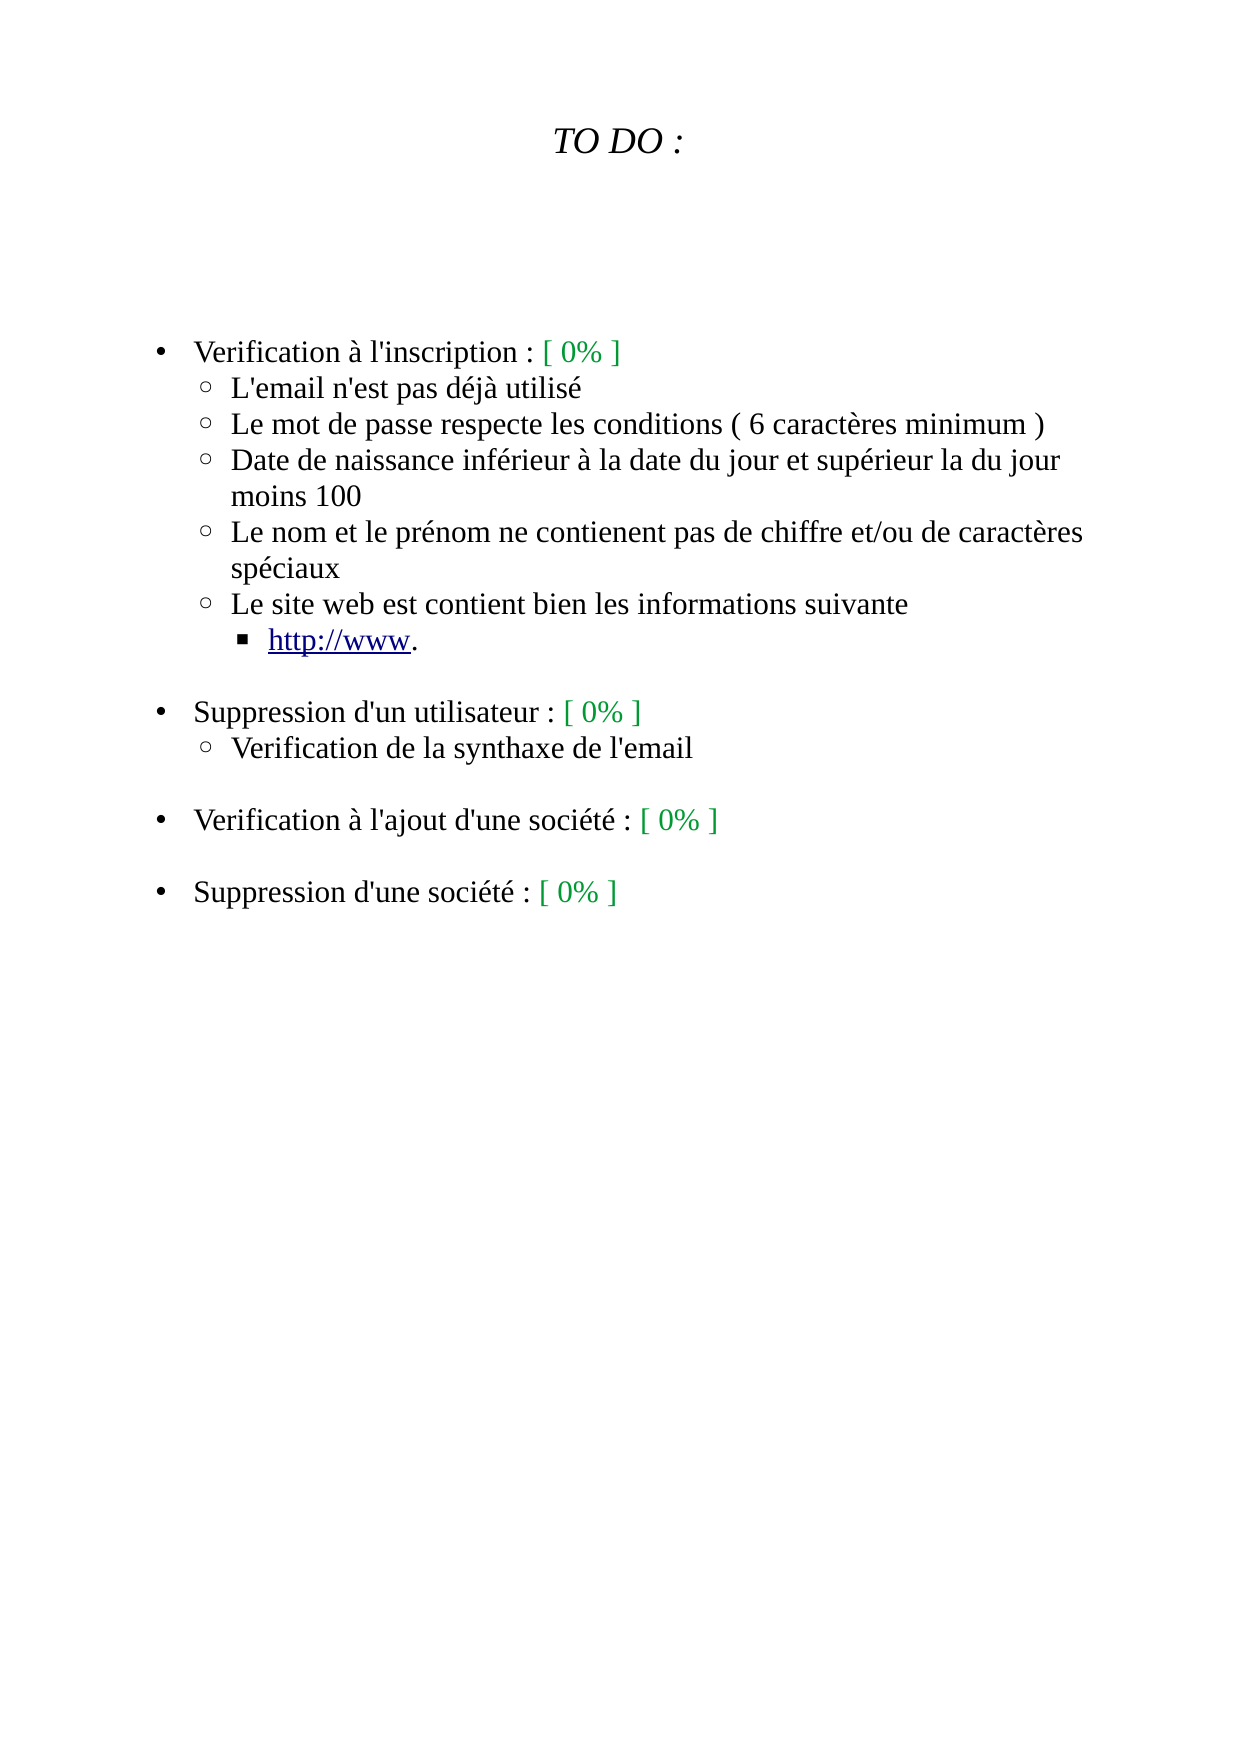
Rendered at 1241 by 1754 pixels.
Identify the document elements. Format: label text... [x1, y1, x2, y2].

list Verification de la synthaxe de l'email [193, 729, 1122, 765]
list Le site web est contient bien les informations suivante [193, 585, 1122, 621]
list Le mot de passe respecte les conditions ( 6 caractères minimum ) [193, 406, 1122, 442]
list Suppression d'un utilisateur : [ 0% ] [156, 693, 1122, 729]
list Suppression d'une société : [ 0% ] [156, 873, 1122, 909]
text TO DO : [118, 118, 1122, 161]
list Date de naissance inférieur à la date du jour et supérieur la du jour moins 100 [193, 442, 1122, 513]
list Le nom et le prénom ne contienent pas de chiffre et/ou de caractères spéciaux [193, 513, 1122, 585]
list Verification à l'ajout d'une société : [ 0% ] [156, 801, 1122, 837]
list Verification à l'inscription : [ 0% ] [156, 334, 1122, 370]
list http://www. [231, 621, 1122, 657]
list L'email n'est pas déjà utilisé [193, 370, 1122, 406]
